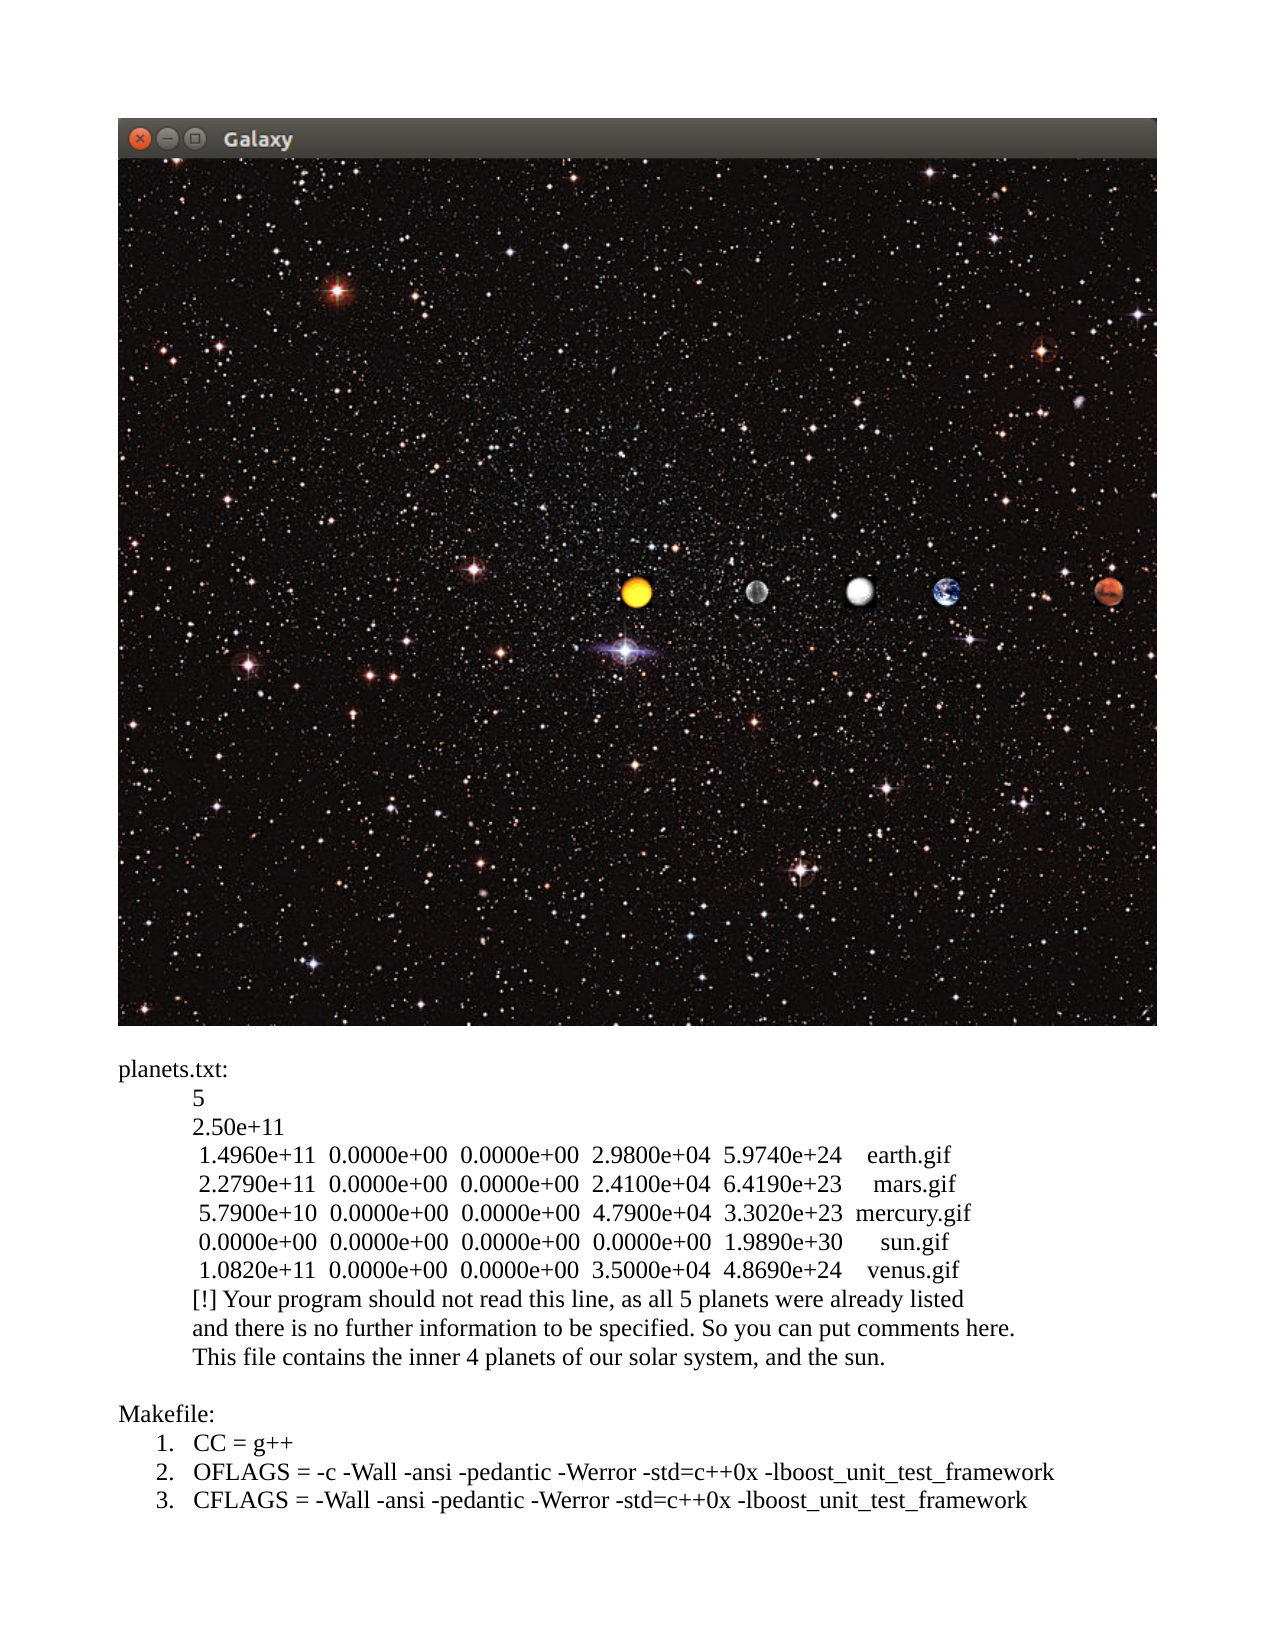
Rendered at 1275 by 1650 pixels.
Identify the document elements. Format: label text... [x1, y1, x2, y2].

text and there is no further information to be specified. So you can put comments here. [118, 1313, 1157, 1342]
list CFLAGS = -Wall -ansi -pedantic -Werror -std=c++0x -lboost_unit_test_framework [156, 1485, 1157, 1514]
text This file contains the inner 4 planets of our solar system, and the sun. [118, 1342, 1157, 1370]
list OFLAGS = -c -Wall -ansi -pedantic -Werror -std=c++0x -lboost_unit_test_framework [156, 1457, 1157, 1485]
list CC = g++ [156, 1428, 1157, 1457]
text [!] Your program should not read this line, as all 5 planets were already listed [118, 1284, 1157, 1313]
text 1.0820e+11 0.0000e+00 0.0000e+00 3.5000e+04 4.8690e+24 venus.gif [118, 1255, 1157, 1284]
text 0.0000e+00 0.0000e+00 0.0000e+00 0.0000e+00 1.9890e+30 sun.gif [118, 1227, 1157, 1255]
text 2.2790e+11 0.0000e+00 0.0000e+00 2.4100e+04 6.4190e+23 mars.gif [118, 1169, 1157, 1198]
text 1.4960e+11 0.0000e+00 0.0000e+00 2.9800e+04 5.9740e+24 earth.gif [118, 1140, 1157, 1169]
text 2.50e+11 [118, 1112, 1157, 1140]
text 5.7900e+10 0.0000e+00 0.0000e+00 4.7900e+04 3.3020e+23 mercury.gif [118, 1198, 1157, 1227]
text Makefile: [118, 1399, 1157, 1428]
text planets.txt: [118, 1054, 1157, 1083]
text 5 [118, 1083, 1157, 1112]
